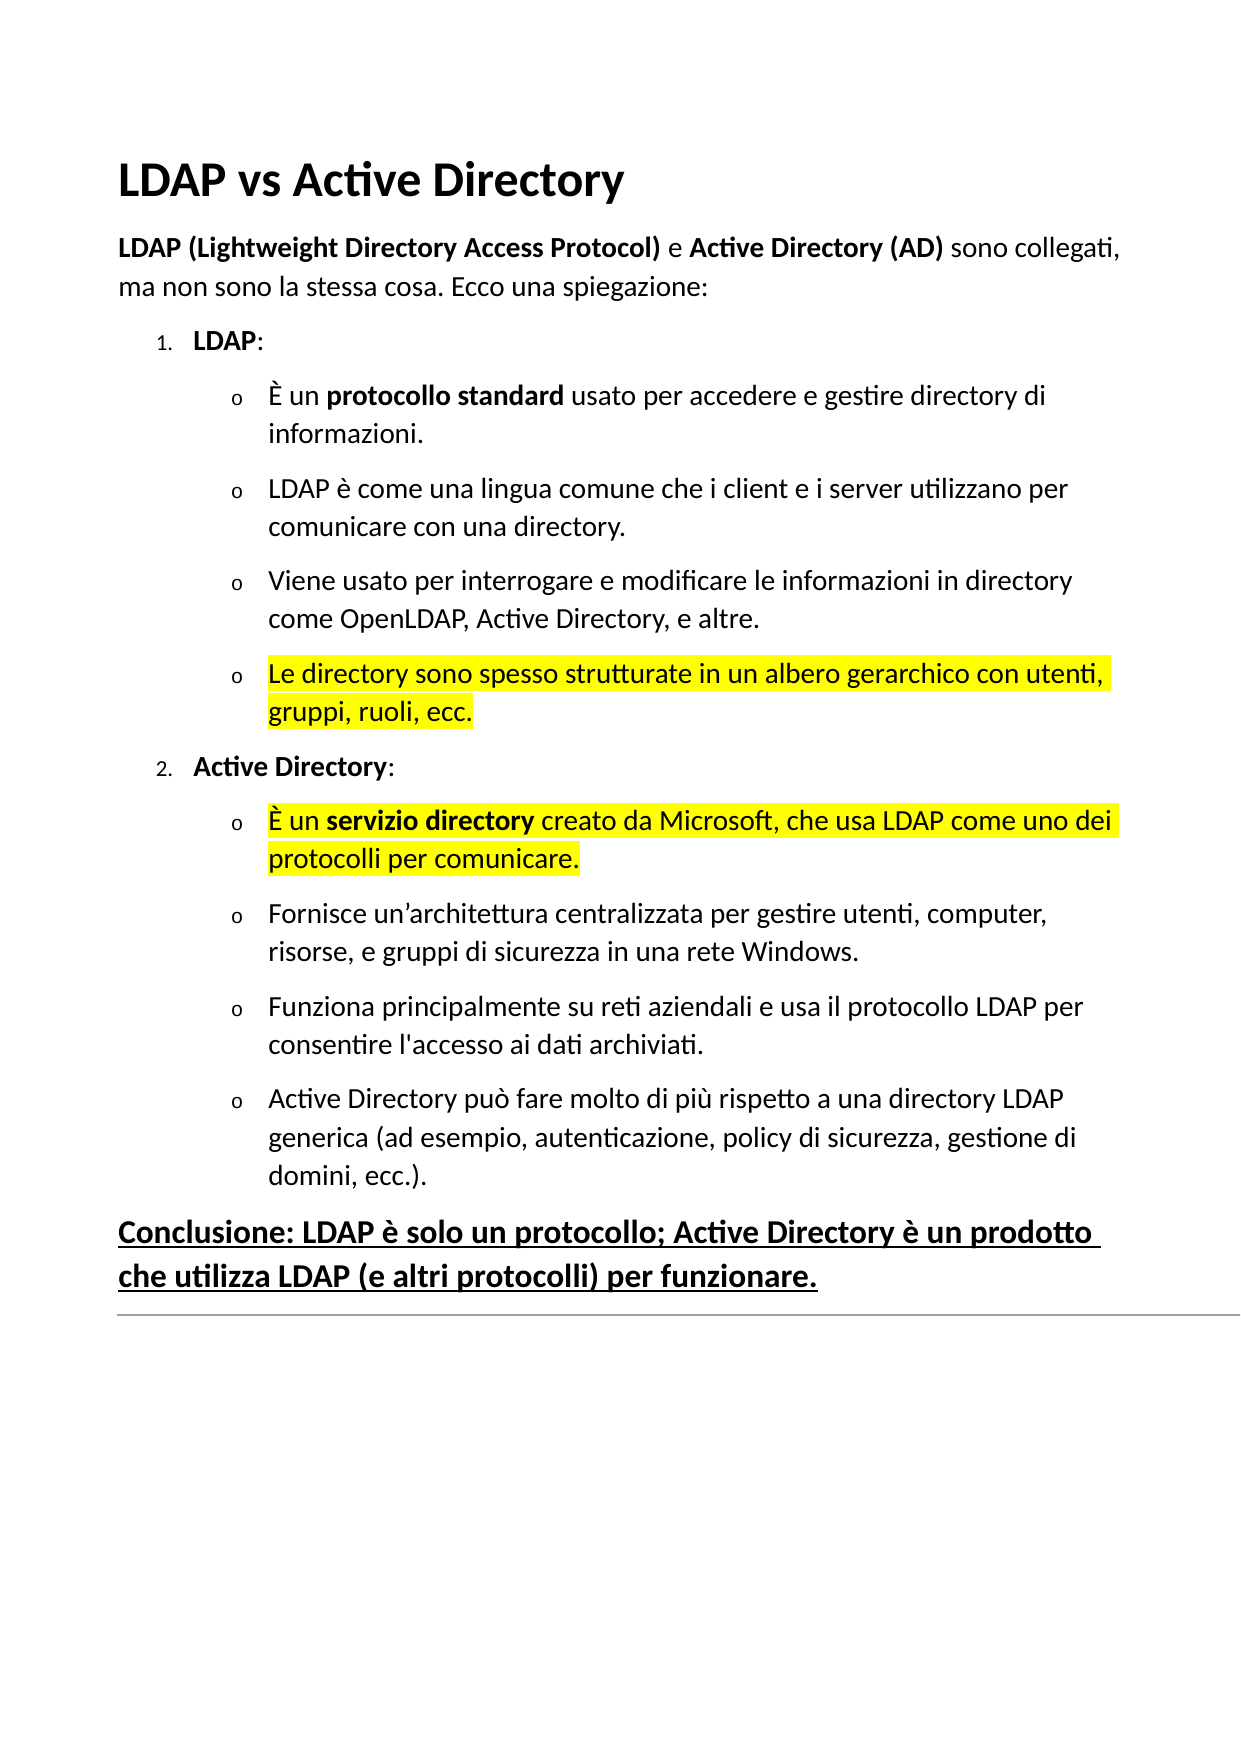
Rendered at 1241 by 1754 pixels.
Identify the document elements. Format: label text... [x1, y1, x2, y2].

list Viene usato per interrogare e modificare le informazioni in directory come OpenLDAP, Active Directory, e altre. [231, 562, 1122, 636]
text LDAP vs Active Directory [118, 148, 1122, 209]
list Le directory sono spesso strutturate in un albero gerarchico con utenti, gruppi, ruoli, ecc. [231, 655, 1122, 729]
list Active Directory può fare molto di più rispetto a una directory LDAP generica (ad esempio, autenticazione, policy di sicurezza, gestione di domini, ecc.). [231, 1081, 1122, 1192]
list È un protocollo standard usato per accedere e gestire directory di informazioni. [231, 377, 1122, 451]
text LDAP (Lightweight Directory Access Protocol) e Active Directory (AD) sono collegati, ma non sono la stessa cosa. Ecco una spiegazione: [118, 229, 1122, 303]
list Active Directory: [156, 748, 1122, 783]
list Fornisce un’architettura centralizzata per gestire utenti, computer, risorse, e gruppi di sicurezza in una rete Windows. [231, 895, 1122, 969]
text Conclusione: LDAP è solo un protocollo; Active Directory è un prodotto che utilizza LDAP (e altri protocolli) per funzionare. [118, 1211, 1122, 1296]
list LDAP è come una lingua comune che i client e i server utilizzano per comunicare con una directory. [231, 470, 1122, 543]
list Funziona principalmente su reti aziendali e usa il protocollo LDAP per consentire l'accesso ai dati archiviati. [231, 988, 1122, 1062]
list LDAP: [156, 322, 1122, 358]
list È un servizio directory creato da Microsoft, che usa LDAP come uno dei protocolli per comunicare. [231, 802, 1122, 876]
